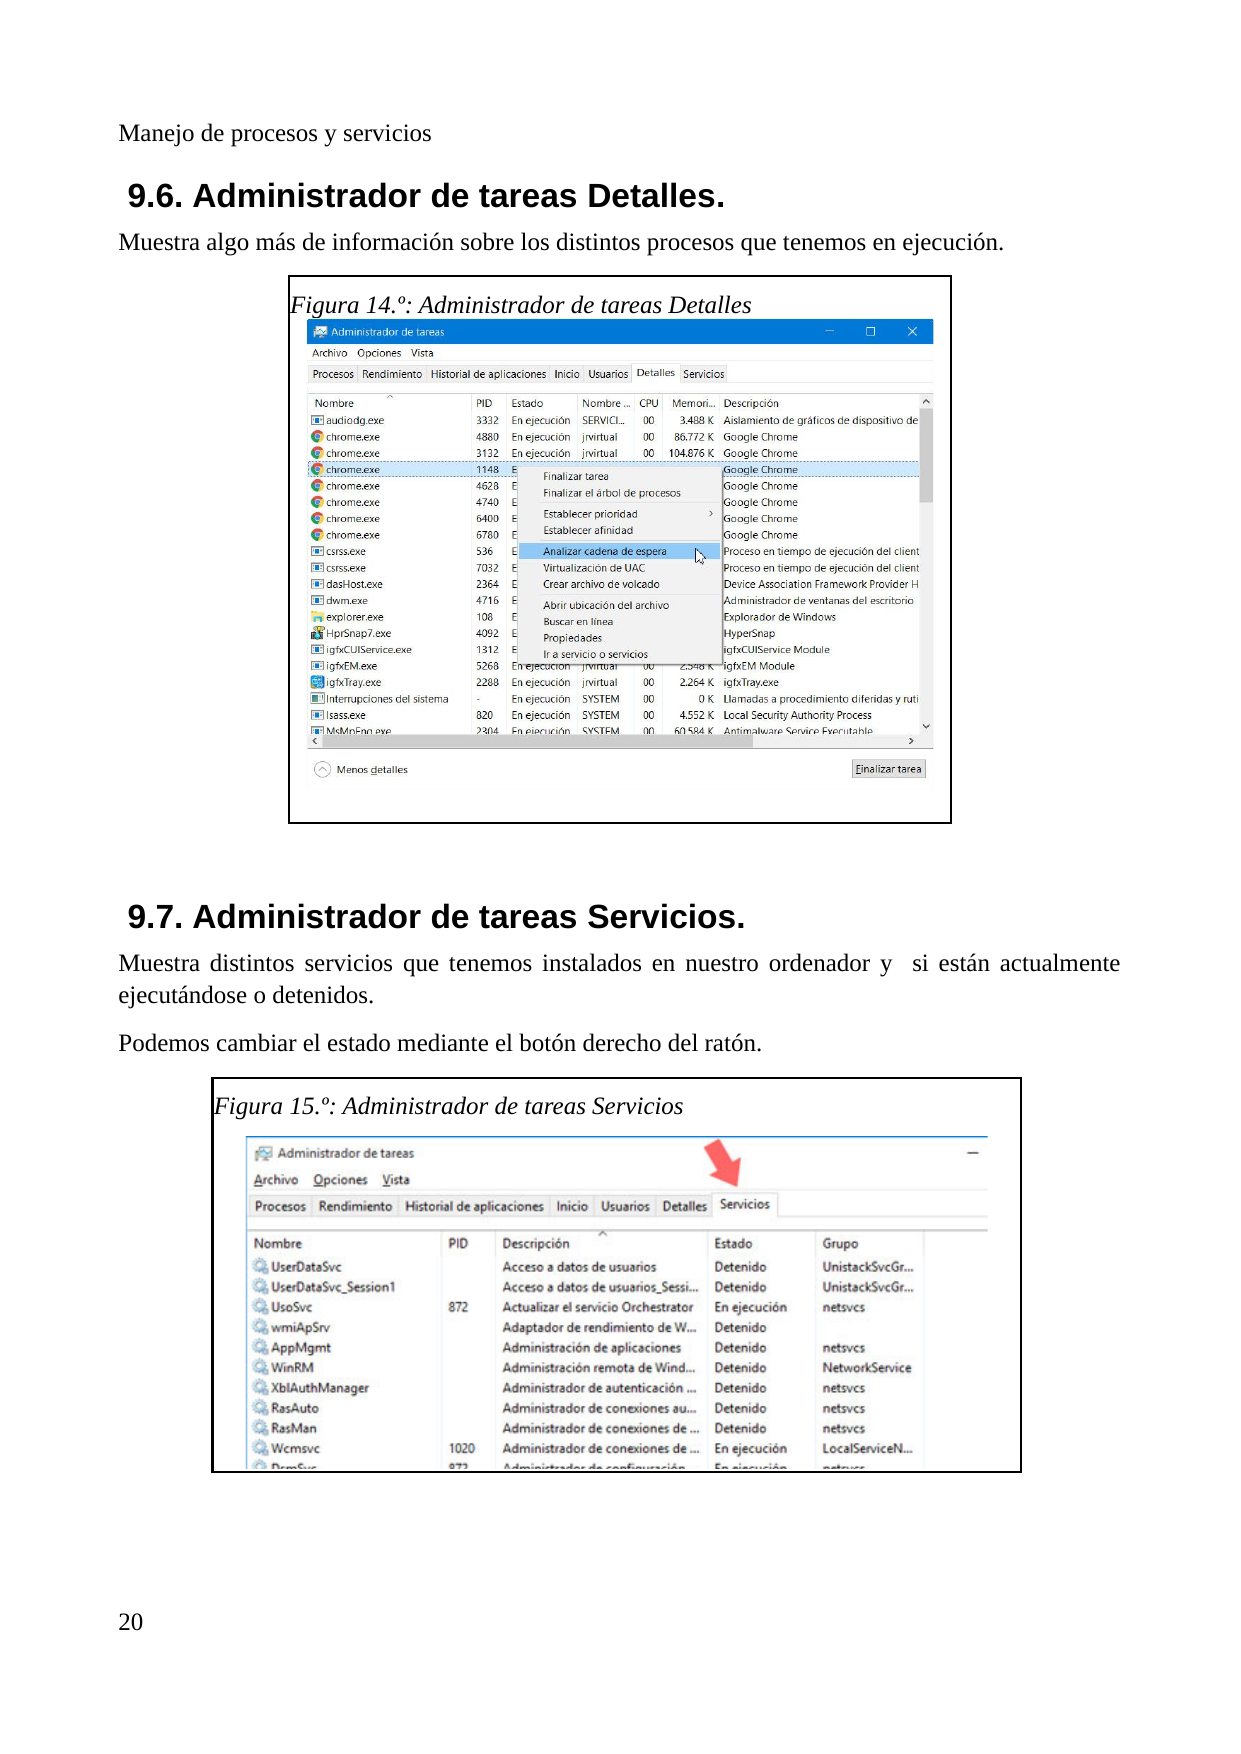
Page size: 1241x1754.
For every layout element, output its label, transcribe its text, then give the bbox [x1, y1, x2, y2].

picture [306, 318, 934, 790]
subtitle Administrador de tareas Servicios. [118, 896, 1122, 935]
subtitle Administrador de tareas Detalles. [118, 176, 1122, 215]
text Figura 14.º: Administrador de tareas Detalles [290, 290, 950, 318]
text Podemos cambiar el estado mediante el botón derecho del ratón. [118, 1028, 1122, 1057]
text Muestra distintos servicios que tenemos instalados en nuestro ordenador y si están actualmente ejecutándose o detenidos. [118, 948, 1122, 1009]
text Muestra algo más de información sobre los distintos procesos que tenemos en ejecución. [118, 227, 1122, 256]
picture [245, 1136, 988, 1469]
text Figura 15.º: Administrador de tareas Servicios [214, 1091, 1020, 1120]
